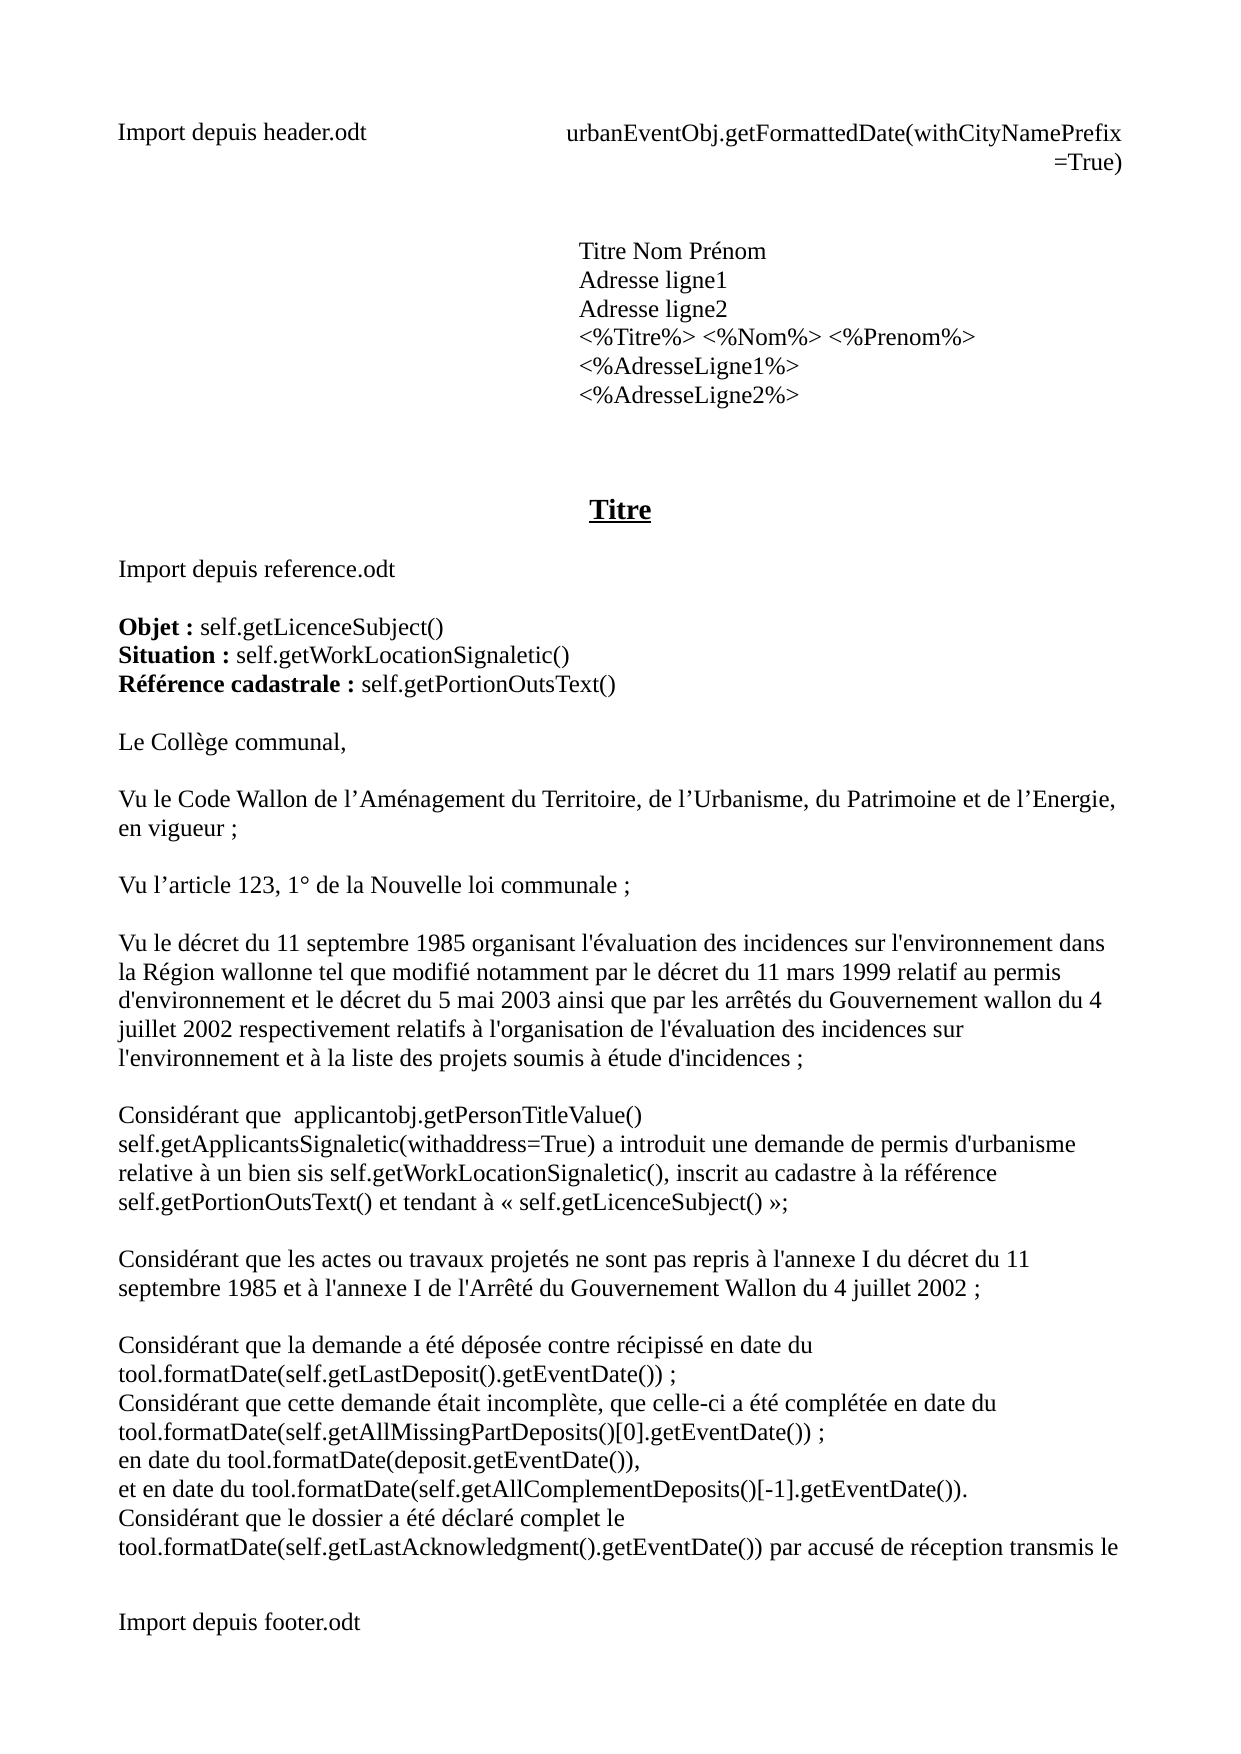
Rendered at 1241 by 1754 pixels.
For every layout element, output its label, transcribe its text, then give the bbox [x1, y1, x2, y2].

text urbanEventObj.getFormattedDate(withCityNamePrefix=True) [117, 118, 1122, 426]
text Vu l’article 123, 1° de la Nouvelle loi communale ; [118, 870, 1122, 899]
text et en date du tool.formatDate(self.getAllComplementDeposits()[-1].getEventDate()). [118, 1474, 1122, 1503]
text Vu le décret du 11 septembre 1985 organisant l'évaluation des incidences sur l'environnement dans la Région wallonne tel que modifié notamment par le décret du 11 mars 1999 relatif au permis d'environnement et le décret du 5 mai 2003 ainsi que par les arrêtés du Gouvernement wallon du 4 juillet 2002 respectivement relatifs à l'organisation de l'évaluation des incidences sur l'environnement et à la liste des projets soumis à étude d'incidences ; [118, 928, 1122, 1072]
text en date du tool.formatDate(deposit.getEventDate()), [118, 1445, 1122, 1474]
text Titre Nom Prénom Adresse ligne1 Adresse ligne2 [578, 236, 1081, 322]
text Référence cadastrale : self.getPortionOutsText() [118, 669, 1122, 698]
text Vu le Code Wallon de l’Aménagement du Territoire, de l’Urbanisme, du Patrimoine et de l’Energie, en vigueur ; [118, 784, 1122, 842]
text Import depuis reference.odt [118, 554, 1122, 583]
text Considérant que les actes ou travaux projetés ne sont pas repris à l'annexe I du décret du 11 septembre 1985 et à l'annexe I de l'Arrêté du Gouvernement Wallon du 4 juillet 2002 ; [118, 1244, 1122, 1302]
text Considérant que applicantobj.getPersonTitleValue() self.getApplicantsSignaletic(withaddress=True) a introduit une demande de permis d'urbanisme relative à un bien sis self.getWorkLocationSignaletic(), inscrit au cadastre à la référence self.getPortionOutsText() et tendant à « self.getLicenceSubject() »; [118, 1100, 1122, 1215]
text Objet : self.getLicenceSubject() [118, 612, 1122, 640]
text Considérant que cette demande était incomplète, que celle-ci a été complétée en date du tool.formatDate(self.getAllMissingPartDeposits()[0].getEventDate()) ; [118, 1388, 1122, 1445]
text Import depuis header.odt [117, 117, 538, 146]
text Considérant que la demande a été déposée contre récipissé en date du tool.formatDate(self.getLastDeposit().getEventDate()) ; [118, 1330, 1122, 1388]
text Considérant que le dossier a été déclaré complet le tool.formatDate(self.getLastAcknowledgment().getEventDate()) par accusé de réception transmis le [118, 1503, 1122, 1560]
text <%Titre%> <%Nom%> <%Prenom%> <%AdresseLigne1%> <%AdresseLigne2%> [578, 322, 1081, 409]
title Titre [118, 492, 1122, 525]
text Le Collège communal, [118, 727, 1122, 755]
text Situation : self.getWorkLocationSignaletic() [118, 640, 1122, 669]
